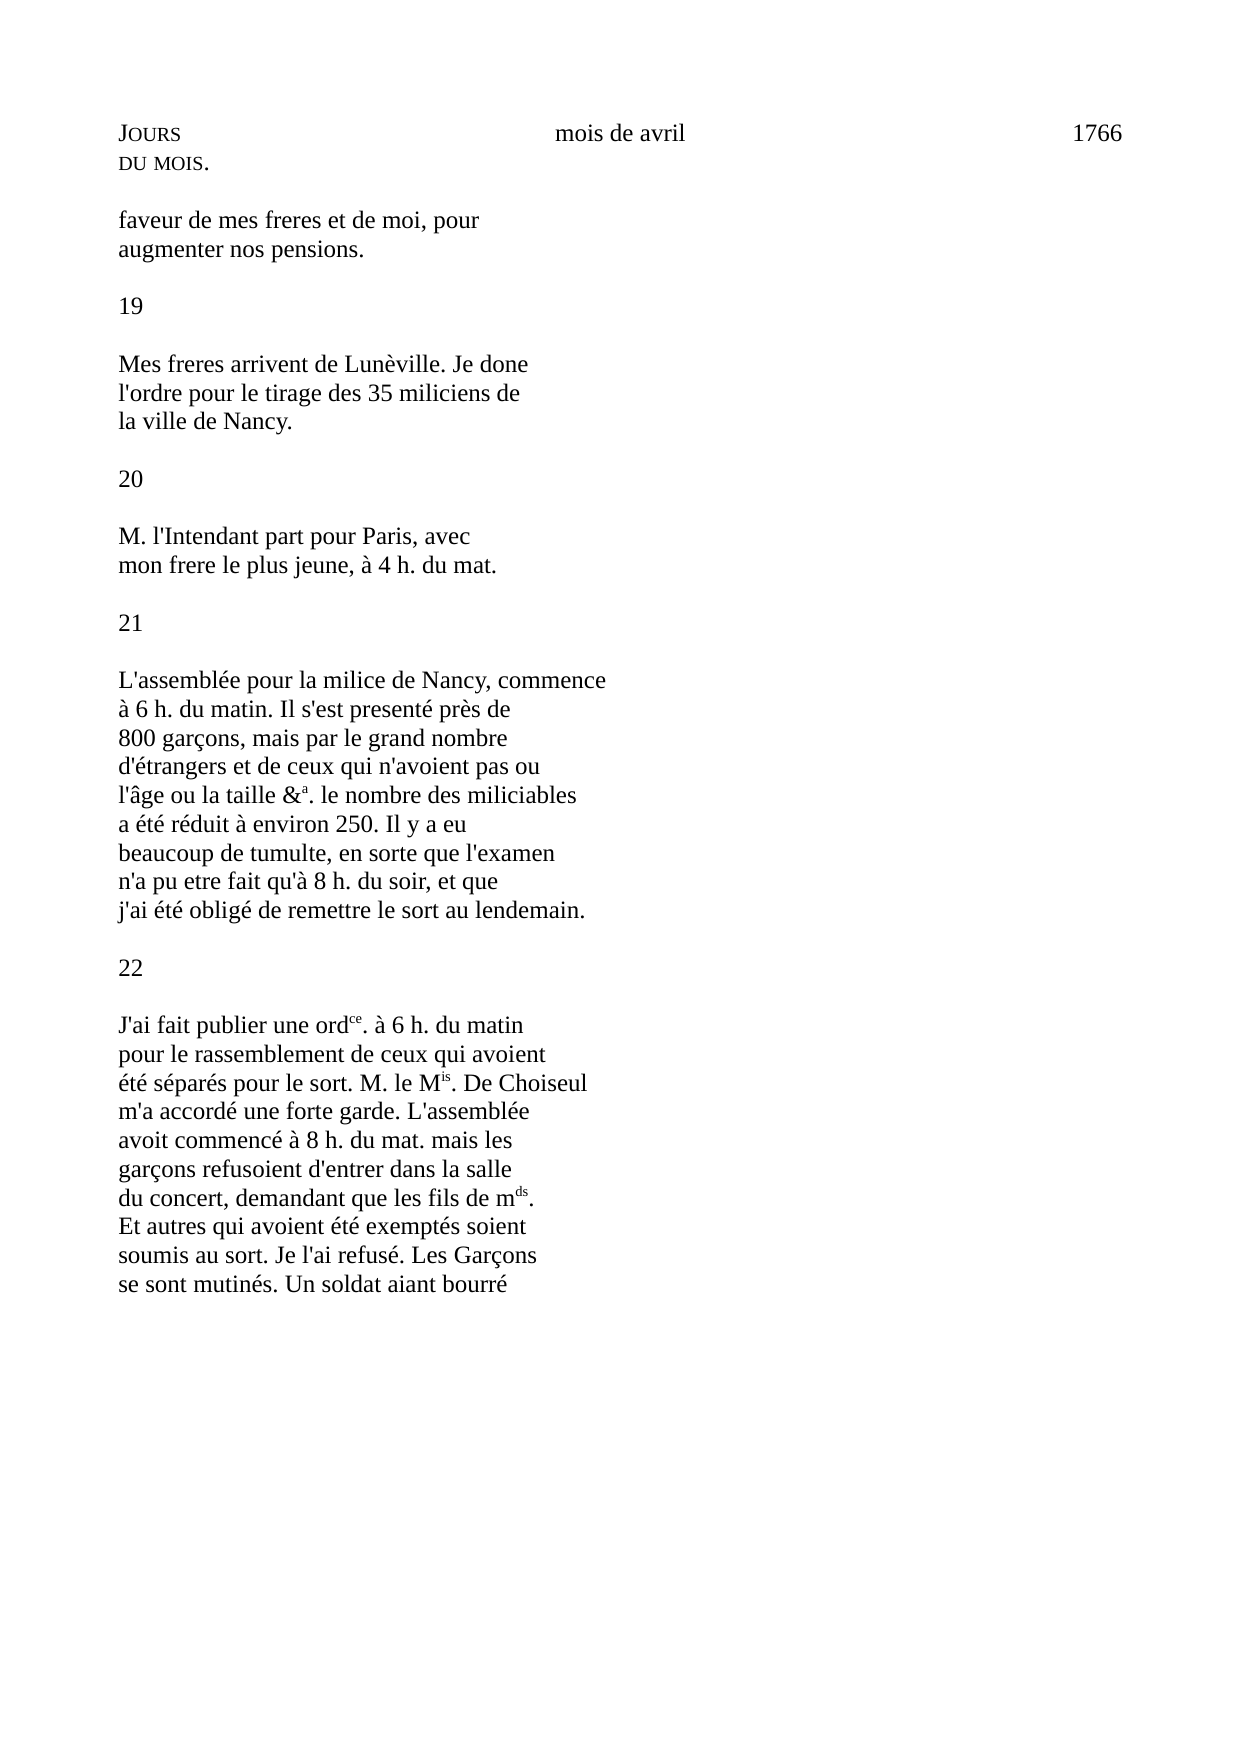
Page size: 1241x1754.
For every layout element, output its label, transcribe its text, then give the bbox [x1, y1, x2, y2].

text faveur de mes freres et de moi, pour augmenter nos pensions. [118, 205, 1122, 263]
text 19 Mes freres arrivent de Lunèville. Je done l'ordre pour le tirage des 35 miliciens de la ville de Nancy. [118, 291, 1122, 435]
text 21 L'assemblée pour la milice de Nancy, commence à 6 h. du matin. Il s'est presenté près de 800 garçons, mais par le grand nombre d'étrangers et de ceux qui n'avoient pas ou l'âge ou la taille &a. le nombre des miliciables a été réduit à environ 250. Il y a eu beaucoup de tumulte, en sorte que l'examen n'a pu etre fait qu'à 8 h. du soir, et que j'ai été obligé de remettre le sort au lendemain. [118, 608, 1122, 924]
text 20 M. l'Intendant part pour Paris, avec mon frere le plus jeune, à 4 h. du mat. [118, 464, 1122, 579]
text 22 J'ai fait publier une ordce. à 6 h. du matin pour le rassemblement de ceux qui avoient été séparés pour le sort. M. le Mis. De Choiseul m'a accordé une forte garde. L'assemblée avoit commencé à 8 h. du mat. mais les garçons refusoient d'entrer dans la salle du concert, demandant que les fils de mds. Et autres qui avoient été exemptés soient soumis au sort. Je l'ai refusé. Les Garçons se sont mutinés. Un soldat aiant bourré [118, 953, 1122, 1298]
